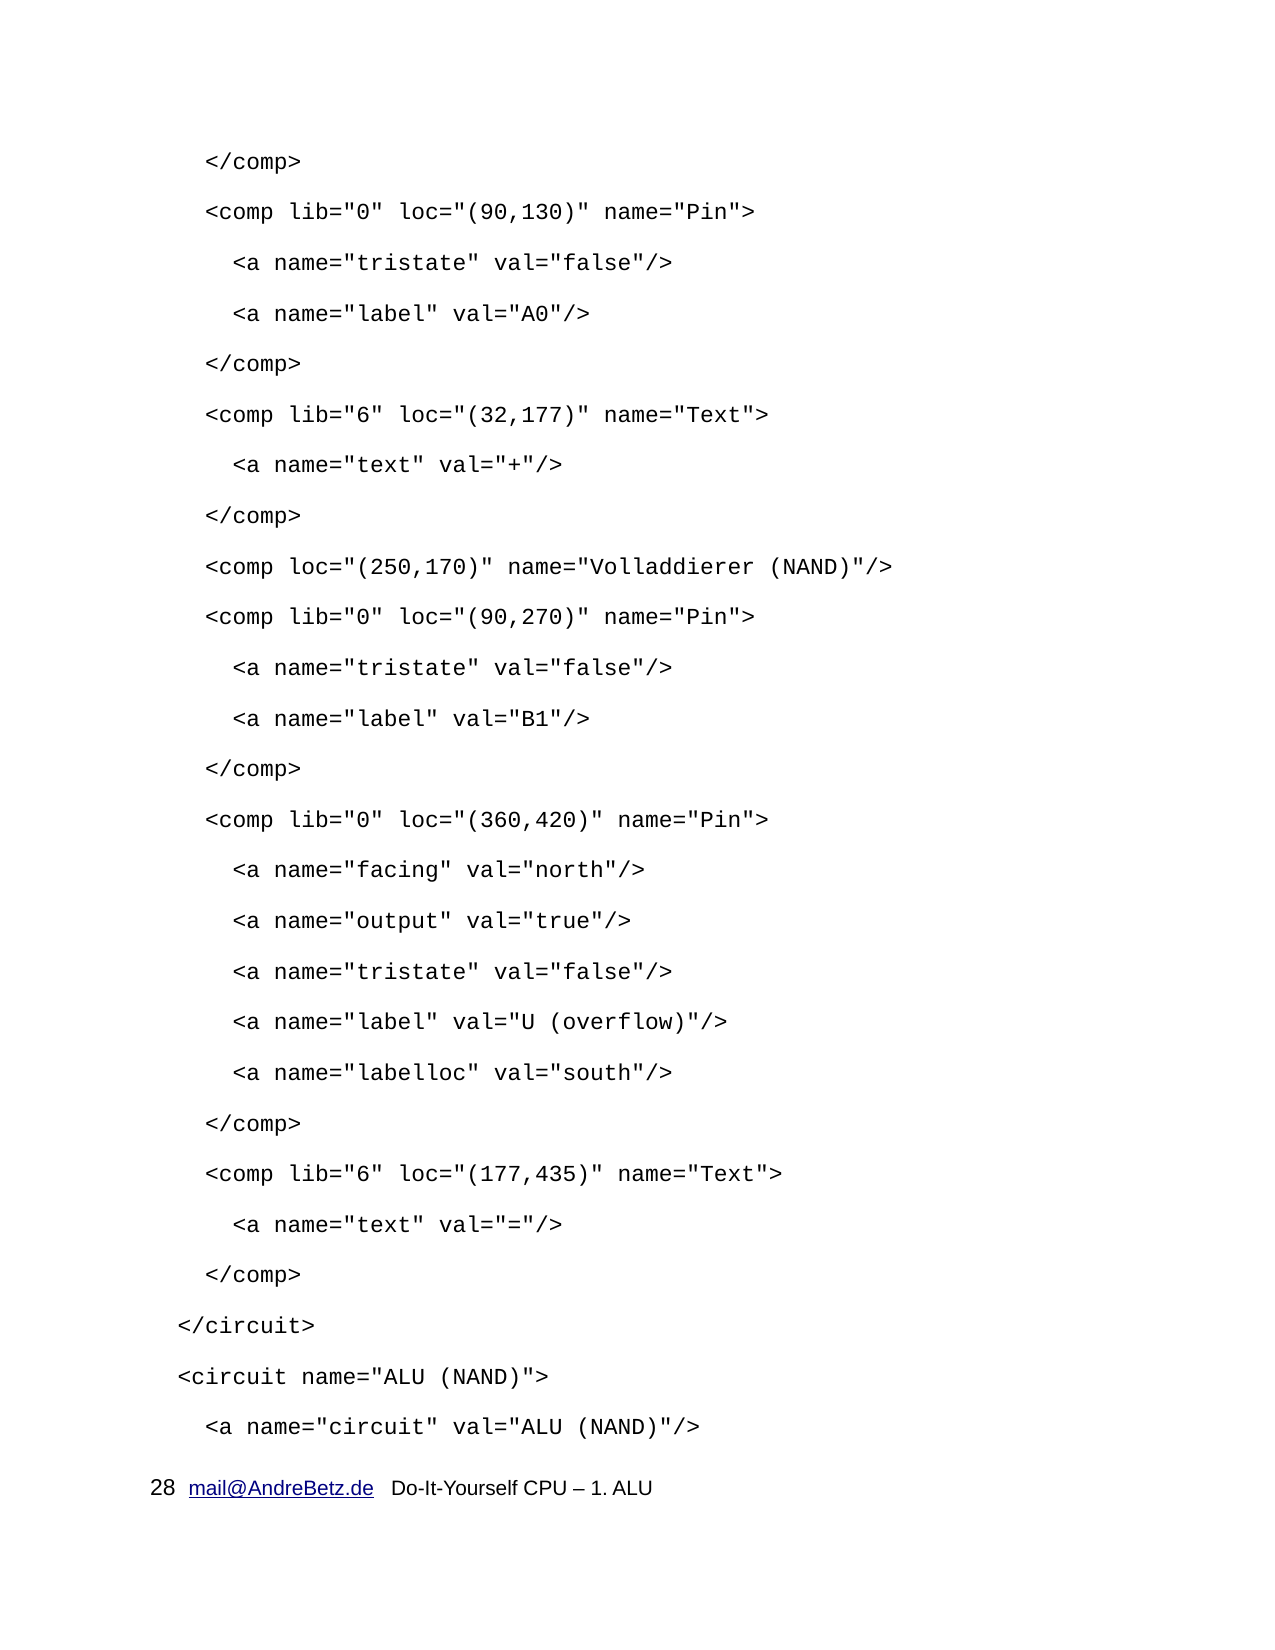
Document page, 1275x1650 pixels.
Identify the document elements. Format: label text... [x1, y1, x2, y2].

text <comp lib="6" loc="(32,177)" name="Text"> [150, 403, 1125, 429]
text </comp> [150, 1264, 1125, 1290]
text <comp loc="(250,170)" name="Volladdierer (NAND)"/> [150, 555, 1125, 581]
text <a name="label" val="A0"/> [150, 302, 1125, 328]
text <a name="text" val="+"/> [150, 454, 1125, 480]
text <a name="tristate" val="false"/> [150, 960, 1125, 986]
text <circuit name="ALU (NAND)"> [150, 1365, 1125, 1391]
text <a name="label" val="U (overflow)"/> [150, 1011, 1125, 1037]
text <a name="tristate" val="false"/> [150, 251, 1125, 277]
text <comp lib="6" loc="(177,435)" name="Text"> [150, 1162, 1125, 1188]
text </circuit> [150, 1314, 1125, 1340]
text <comp lib="0" loc="(360,420)" name="Pin"> [150, 808, 1125, 834]
text <a name="label" val="B1"/> [150, 707, 1125, 733]
text <comp lib="0" loc="(90,130)" name="Pin"> [150, 201, 1125, 227]
text <a name="text" val="="/> [150, 1213, 1125, 1239]
text <a name="tristate" val="false"/> [150, 656, 1125, 682]
text </comp> [150, 757, 1125, 783]
text <a name="output" val="true"/> [150, 909, 1125, 935]
text </comp> [150, 504, 1125, 530]
text <a name="labelloc" val="south"/> [150, 1061, 1125, 1087]
text <a name="circuit" val="ALU (NAND)"/> [150, 1416, 1125, 1442]
text </comp> [150, 352, 1125, 378]
text </comp> [150, 150, 1125, 176]
text <comp lib="0" loc="(90,270)" name="Pin"> [150, 606, 1125, 632]
text </comp> [150, 1112, 1125, 1138]
text <a name="facing" val="north"/> [150, 859, 1125, 885]
